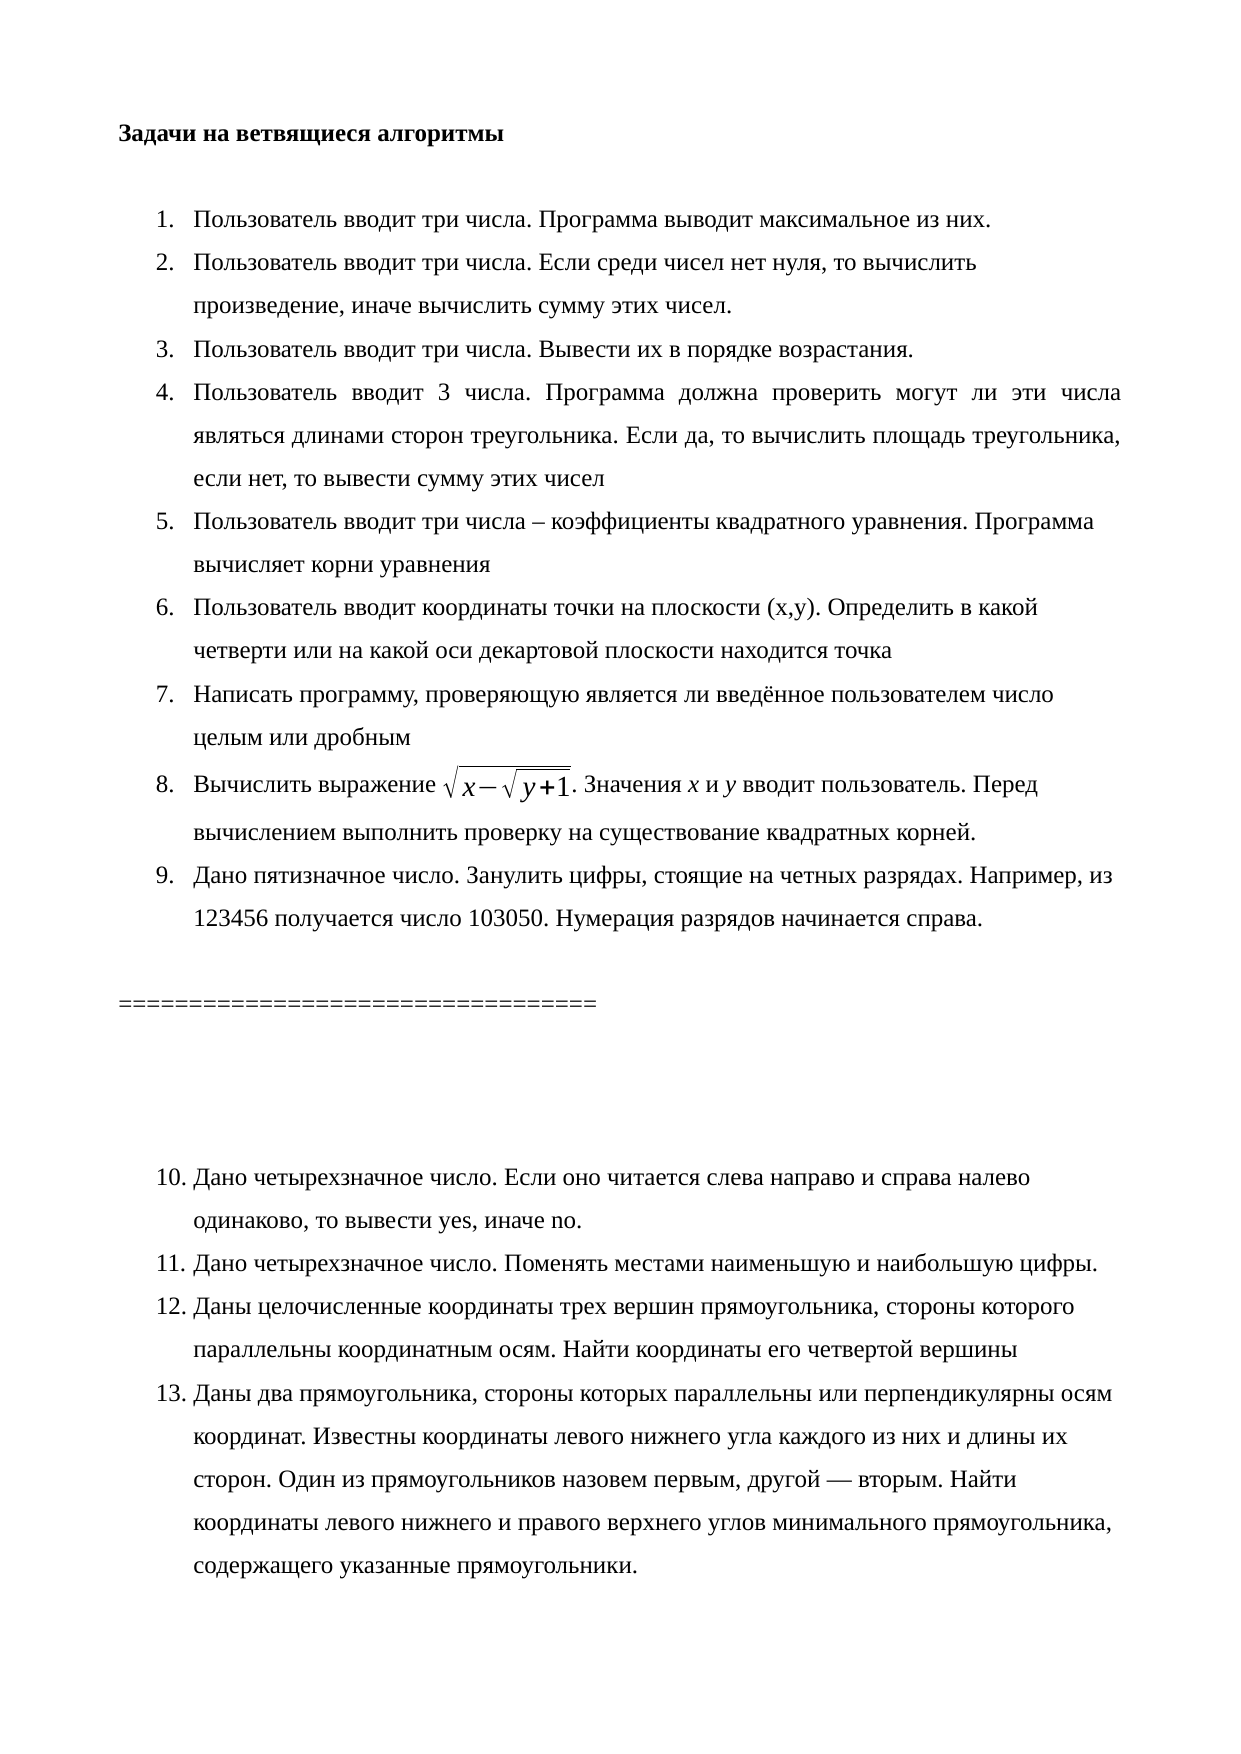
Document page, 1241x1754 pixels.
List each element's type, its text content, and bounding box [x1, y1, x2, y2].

list Пользователь вводит координаты точки на плоскости (x,y). Определить в какой четверти или на какой оси декартовой плоскости находится точка [156, 592, 1122, 664]
list Написать программу, проверяющую является ли введённое пользователем число целым или дробным [156, 679, 1122, 751]
list Дано четырехзначное число. Если оно читается слева направо и справа налево одинаково, то вывести yes, иначе no. [156, 1162, 1122, 1234]
list Дано пятизначное число. Занулить цифры, стоящие на четных разрядах. Например, из [156, 860, 1122, 889]
list Вычислить выражение . Значения x и y вводит пользователь. Перед вычислением выполнить проверку на существование квадратных корней. [156, 765, 1122, 846]
list Даны целочисленные координаты трех вершин прямоугольника, стороны которого параллельны координатным осям. Найти координаты его четвертой вершины [156, 1291, 1122, 1363]
list Даны два прямоугольника, стороны которых параллельны или перпендикулярны осям координат. Известны координаты левого нижнего угла каждого из них и длины их сторон. Один из прямоугольников назовем первым, другой — вторым. Найти координаты левого нижнего и правого верхнего углов минимального прямоугольника, содержащего указанные прямоугольники. [156, 1378, 1122, 1579]
list 123456 получается число 103050. Нумерация разрядов начинается справа. [156, 903, 1122, 932]
list Пользователь вводит три числа. Программа выводит максимальное из них. [156, 204, 1122, 233]
list Пользователь вводит три числа. Вывести их в порядке возрастания. [156, 334, 1122, 362]
text Задачи на ветвящиеся алгоритмы [118, 118, 1122, 147]
list Пользователь вводит 3 числа. Программа должна проверить могут ли эти числа являться длинами сторон треугольника. Если да, то вычислить площадь треугольника, если нет, то вывести сумму этих чисел [156, 377, 1122, 492]
list Пользователь вводит три числа. Если среди чисел нет нуля, то вычислить произведение, иначе вычислить сумму этих чисел. [156, 247, 1122, 319]
list Дано четырехзначное число. Поменять местами наименьшую и наибольшую цифры. [156, 1248, 1122, 1277]
text ================================== [118, 989, 1122, 1018]
list Пользователь вводит три числа – коэффициенты квадратного уравнения. Программа вычисляет корни уравнения [156, 506, 1122, 578]
